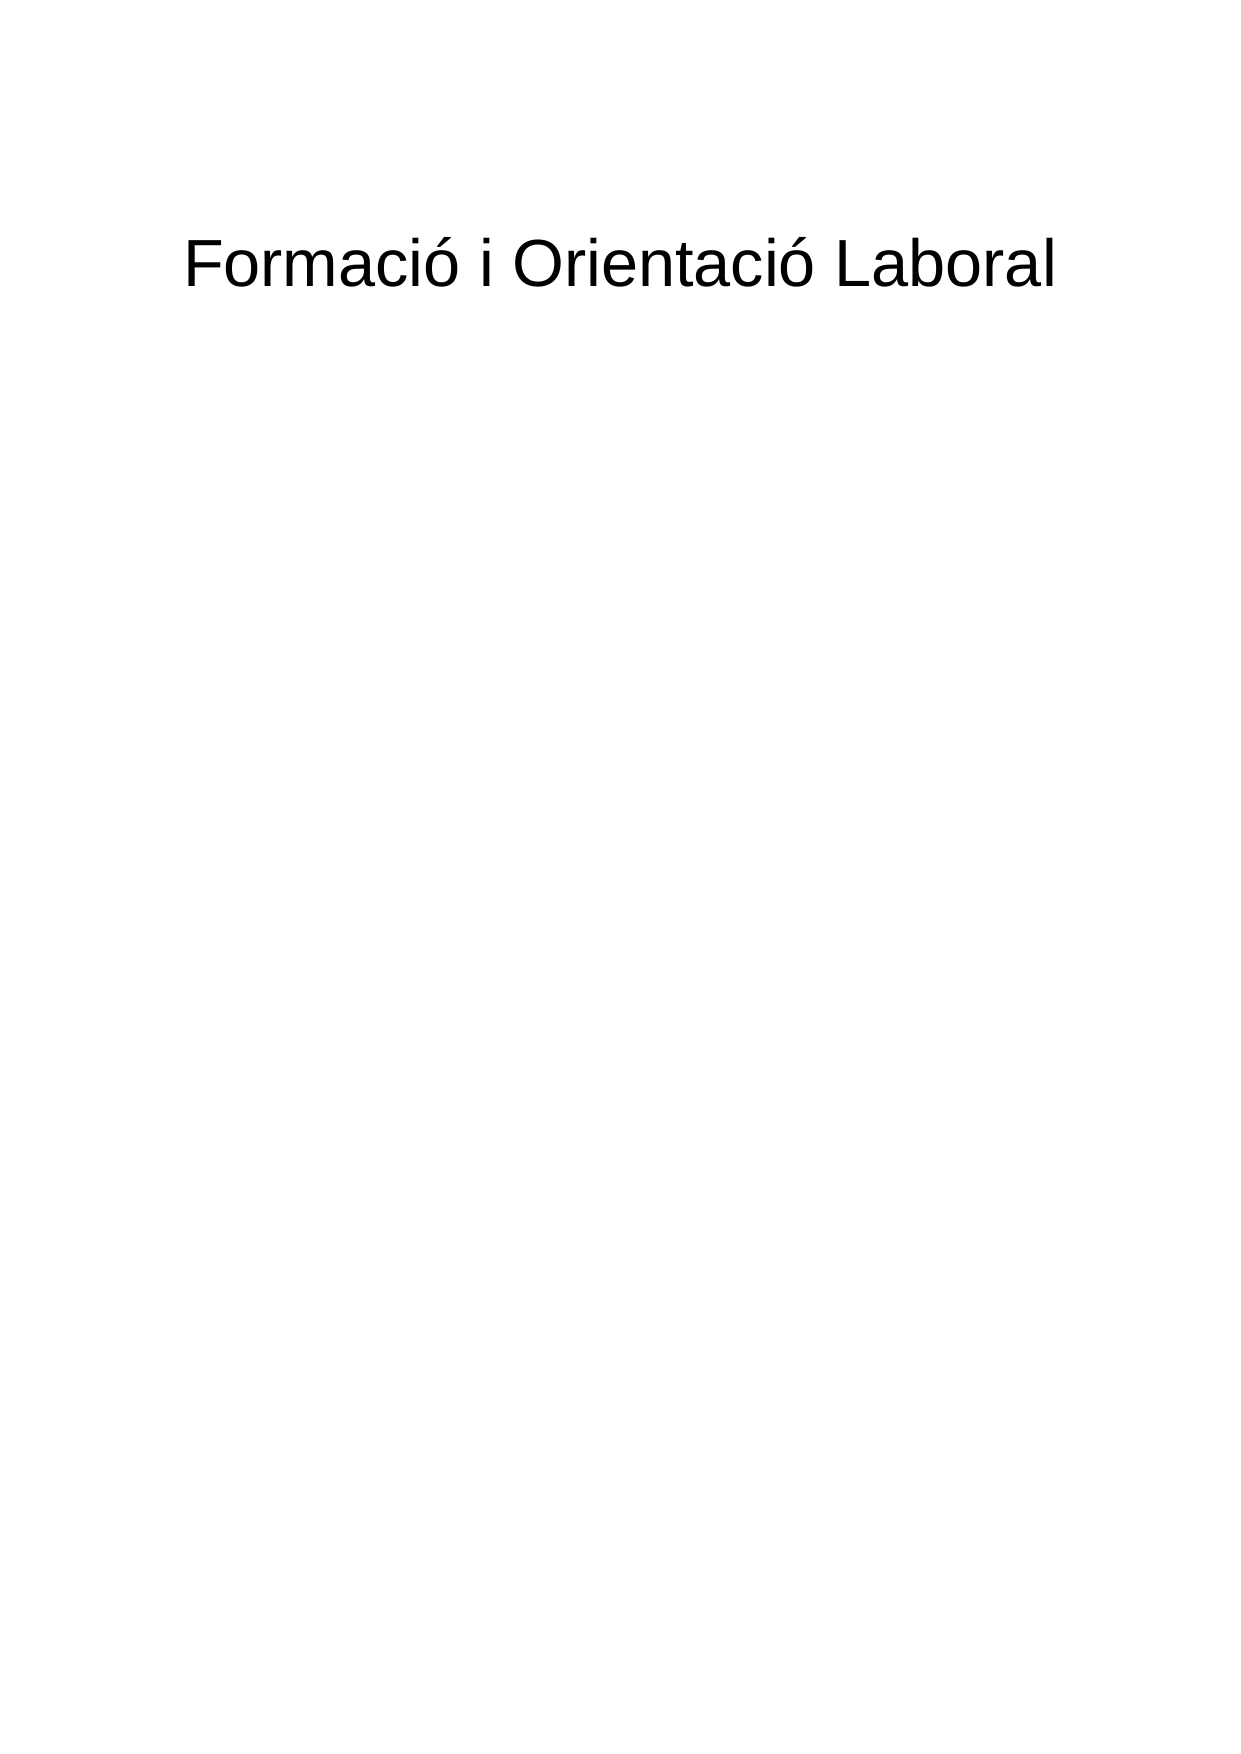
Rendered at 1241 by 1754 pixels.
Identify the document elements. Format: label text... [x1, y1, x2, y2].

text Formació i Orientació Laboral [118, 223, 1122, 300]
